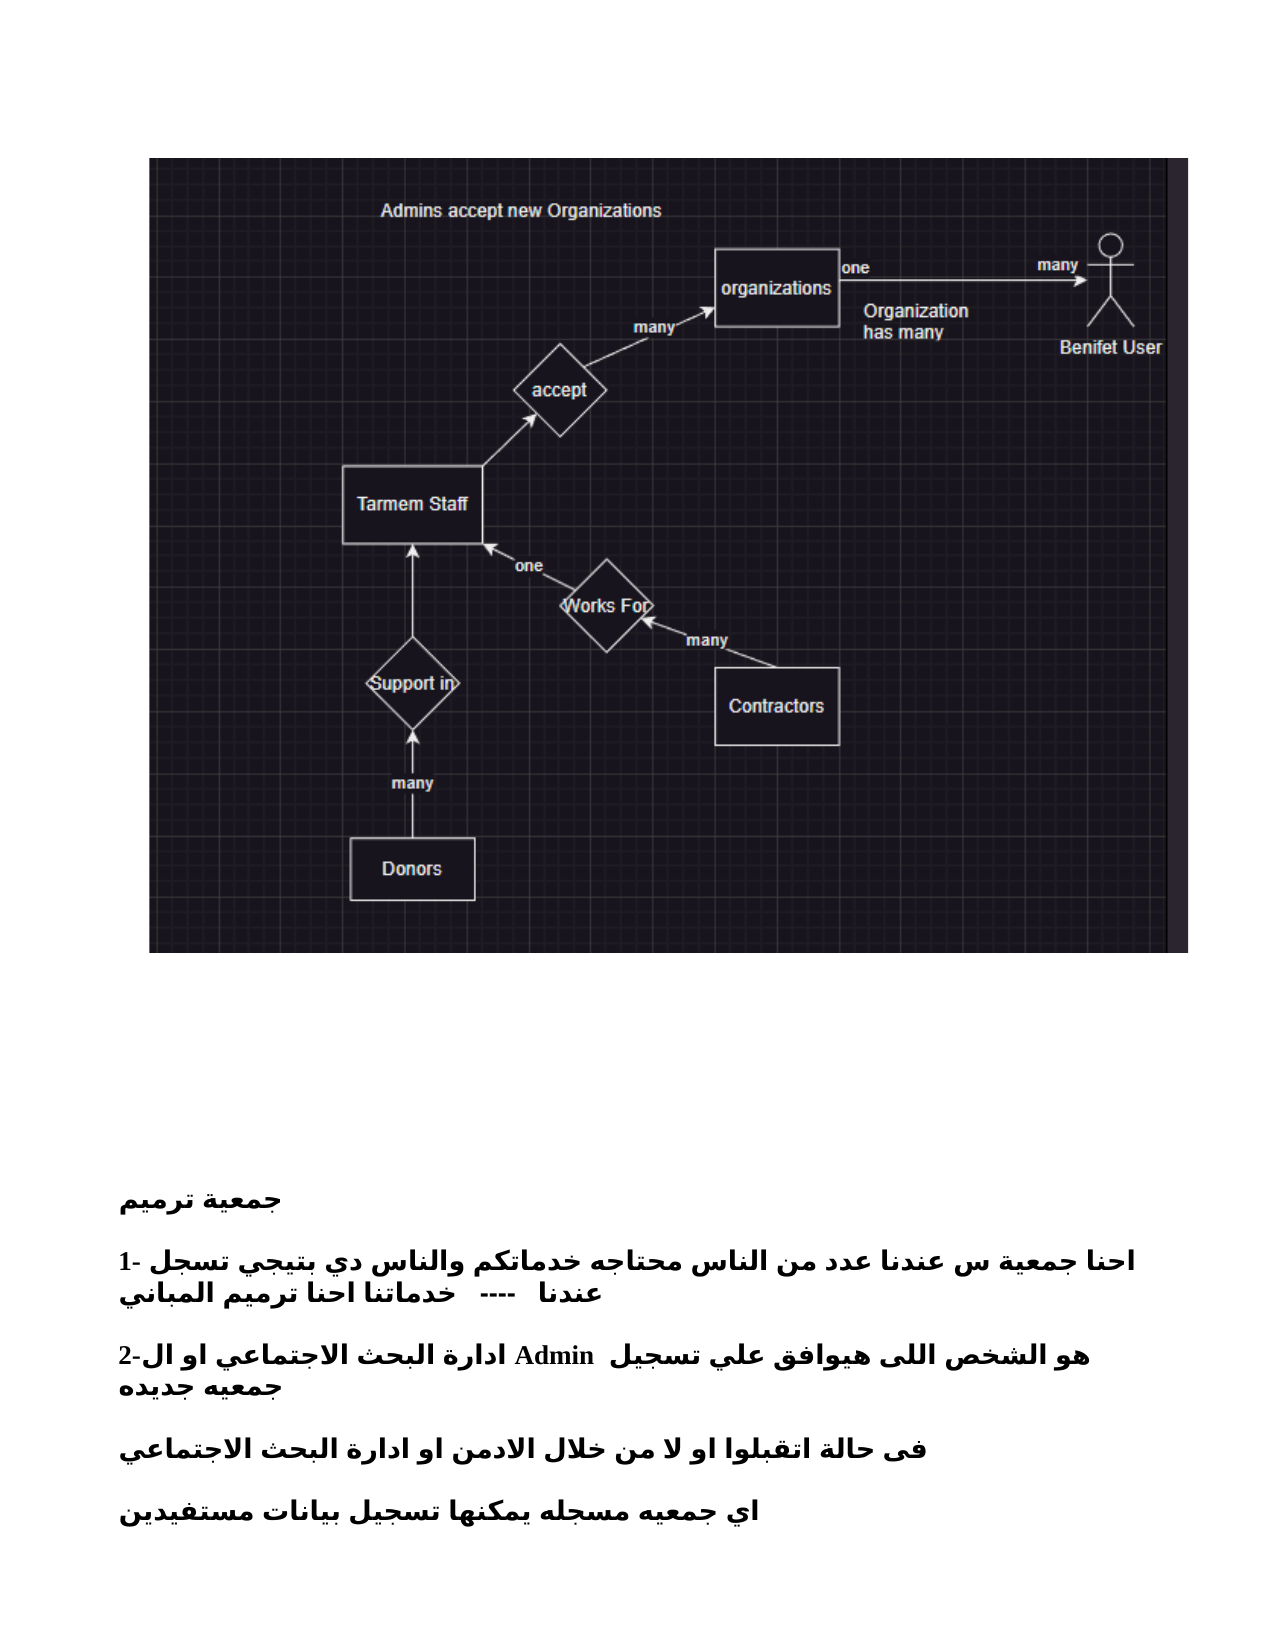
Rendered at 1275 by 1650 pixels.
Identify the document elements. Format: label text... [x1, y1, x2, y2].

text 2-ادارة البحث الاجتماعي او ال Admin هو الشخص اللى هيوافق علي تسجيل جمعيه جديده [118, 1339, 1157, 1402]
text اي جمعيه مسجله يمكنها تسجيل بيانات مستفيدين [118, 1495, 1157, 1526]
text فى حالة اتقبلوا او لا من خلال الادمن او ادارة البحث الاجتماعي [118, 1433, 1157, 1464]
text جمعية ترميم [118, 1183, 1157, 1214]
text 1-احنا جمعية س عندنا عدد من الناس محتاجه خدماتكم والناس دي بتيجي تسجل عندنا ---- خدماتنا احنا ترميم المباني [118, 1245, 1157, 1308]
picture [149, 158, 1189, 953]
